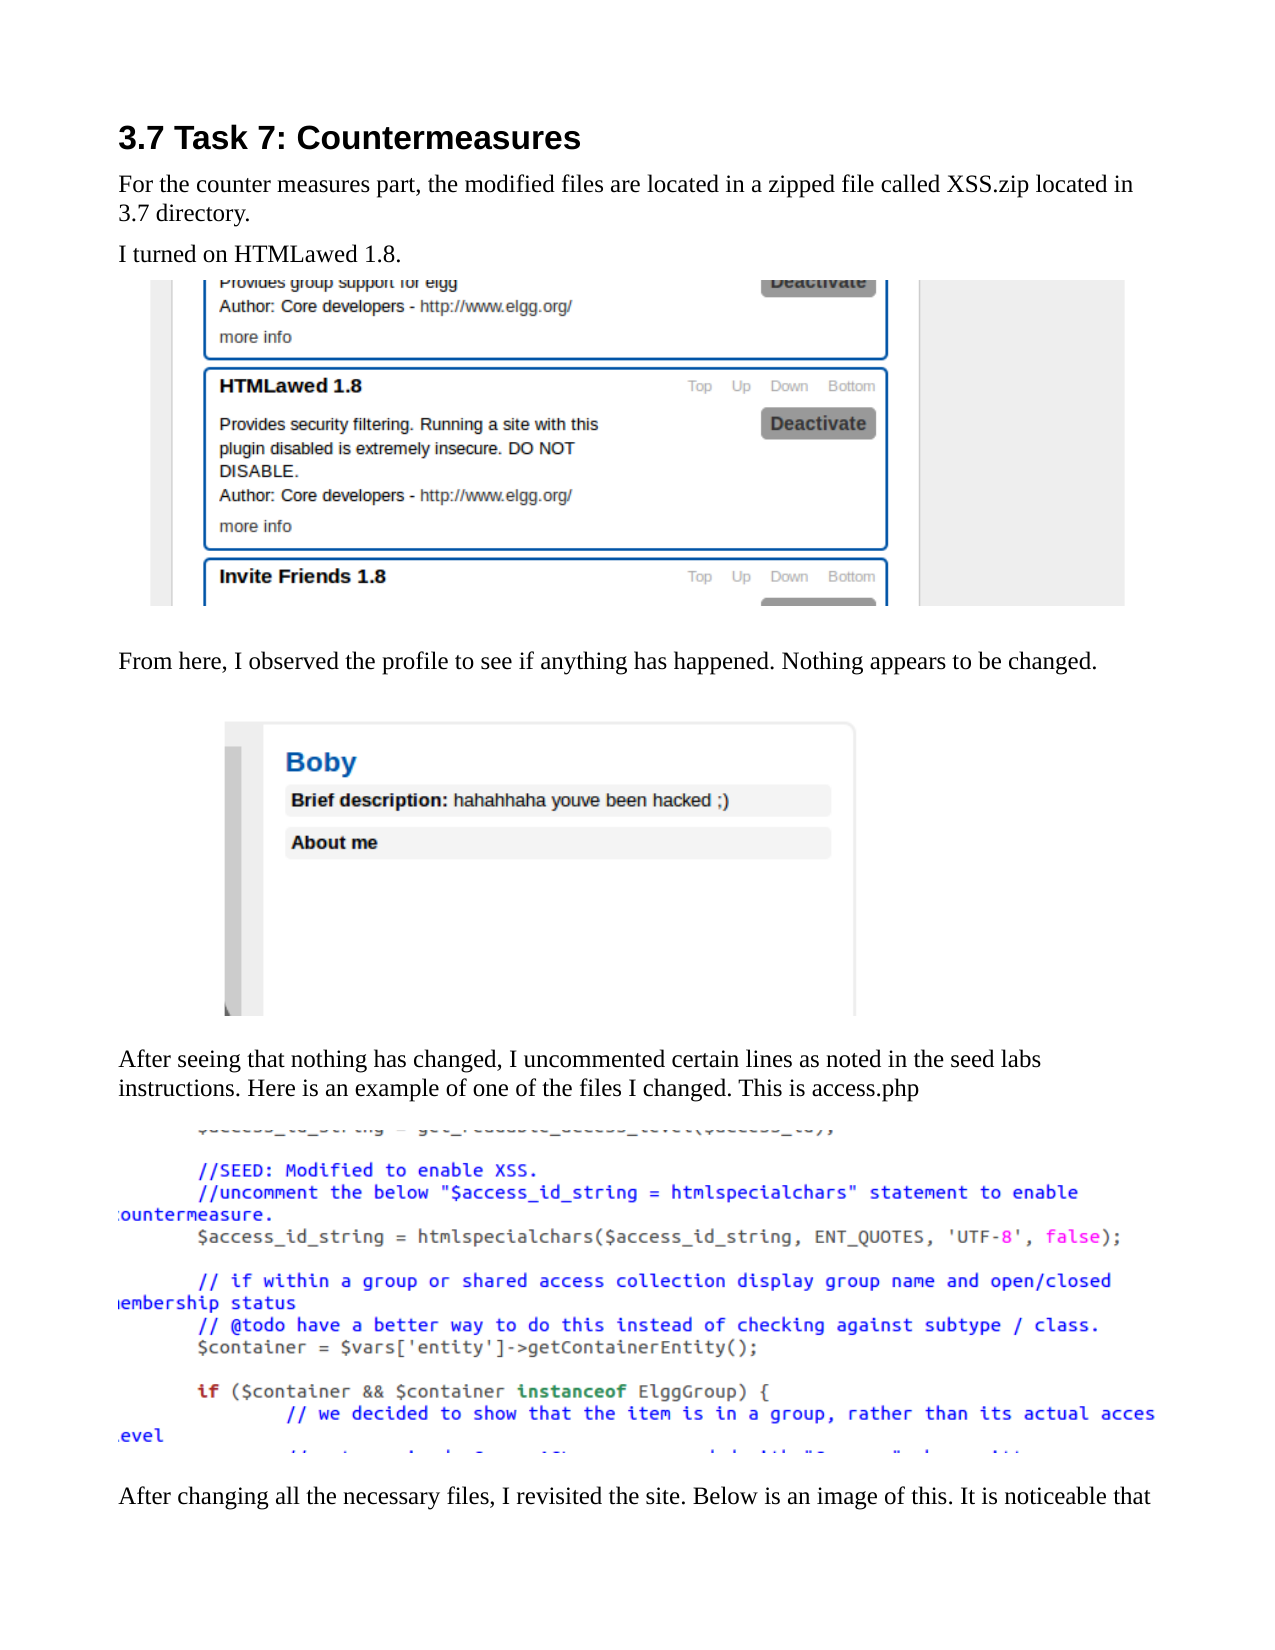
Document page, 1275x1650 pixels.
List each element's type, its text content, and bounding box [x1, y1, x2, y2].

picture [224, 675, 1051, 1016]
text I turned on HTMLawed 1.8. [118, 239, 1157, 268]
subtitle 3.7 Task 7: Countermeasures [118, 118, 1157, 157]
picture [150, 280, 1125, 606]
text After seeing that nothing has changed, I uncommented certain lines as noted in the seed labs instructions. Here is an example of one of the files I changed. This is access.php [118, 1044, 1157, 1102]
text For the counter measures part, the modified files are located in a zipped file called XSS.zip located in 3.7 directory. [118, 169, 1157, 227]
picture [118, 1130, 1157, 1453]
text From here, I observed the profile to see if anything has happened. Nothing appears to be changed. [118, 646, 1157, 675]
text After changing all the necessary files, I revisited the site. Below is an image of this. It is noticeable that [118, 1481, 1157, 1510]
